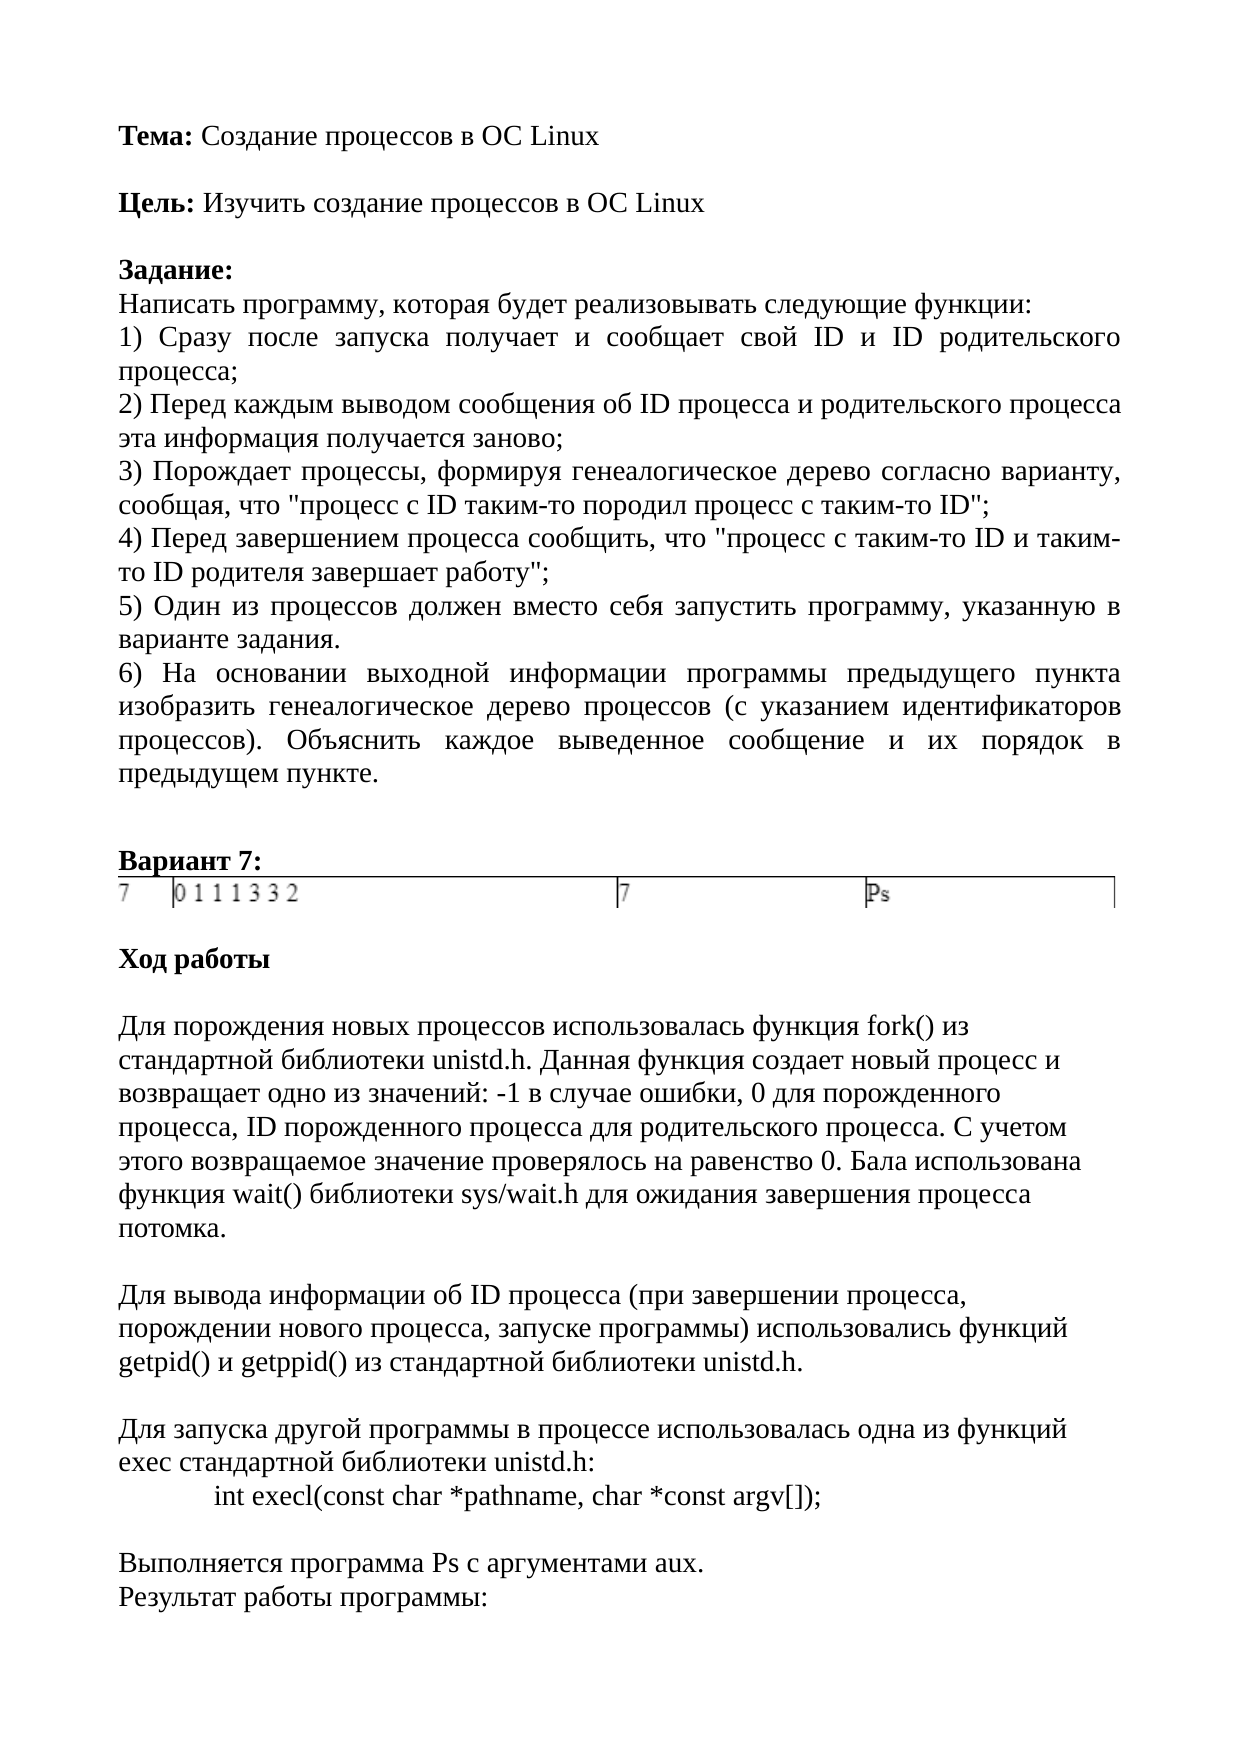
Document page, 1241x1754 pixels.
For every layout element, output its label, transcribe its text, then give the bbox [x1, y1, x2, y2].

text Задание: [118, 252, 1122, 286]
text Результат работы программы: [118, 1579, 1122, 1612]
text Тема: Создание процессов в ОС Linux [118, 118, 1122, 152]
text 4) Перед завершением процесса сообщить, что "процесс с таким-то ID и таким- то ID родителя завершает работу"; [118, 521, 1122, 588]
text int execl(const char *pathname, char *const argv[]); [118, 1478, 1122, 1512]
text 5) Один из процессов должен вместо себя запустить программу, указанную в варианте задания. [118, 588, 1122, 655]
text 6) На основании выходной информации программы предыдущего пункта изобразить генеалогическое дерево процессов (с указанием идентификаторов процессов). Объяснить каждое выведенное сообщение и их порядок в предыдущем пункте. [118, 655, 1122, 789]
text Вариант 7: [118, 843, 1122, 877]
text 3) Порождает процессы, формируя генеалогическое дерево согласно варианту, сообщая, что "процесс с ID таким-то породил процесс с таким-то ID"; [118, 453, 1122, 521]
picture [118, 876, 1116, 908]
text 1) Сразу после запуска получает и сообщает свой ID и ID родительского процесса; [118, 319, 1122, 386]
text 2) Перед каждым выводом сообщения об ID процесса и родительского процесса эта информация получается заново; [118, 386, 1122, 453]
text Написать программу, которая будет реализовывать следующие функции: [118, 286, 1122, 319]
text Для вывода информации об ID процесса (при завершении процесса, порождении нового процесса, запуске программы) использовались функций getpid() и getppid() из стандартной библиотеки unistd.h. [118, 1277, 1122, 1377]
text Цель: Изучить создание процессов в ОС Linux [118, 185, 1122, 219]
text Для порождения новых процессов использовалась функция fork() из стандартной библиотеки unistd.h. Данная функция создает новый процесс и возвращает одно из значений: -1 в случае ошибки, 0 для порожденного процесса, ID порожденного процесса для родительского процесса. С учетом этого возвращаемое значение проверялось на равенство 0. Бала использована функция wait() библиотеки sys/wait.h для ожидания завершения процесса потомка. [118, 1008, 1122, 1243]
text Выполняется программа Ps с аргументами aux. [118, 1545, 1122, 1579]
text Для запуска другой программы в процессе использовалась одна из функций exec стандартной библиотеки unistd.h: [118, 1411, 1122, 1478]
text Ход работы [118, 941, 1122, 975]
